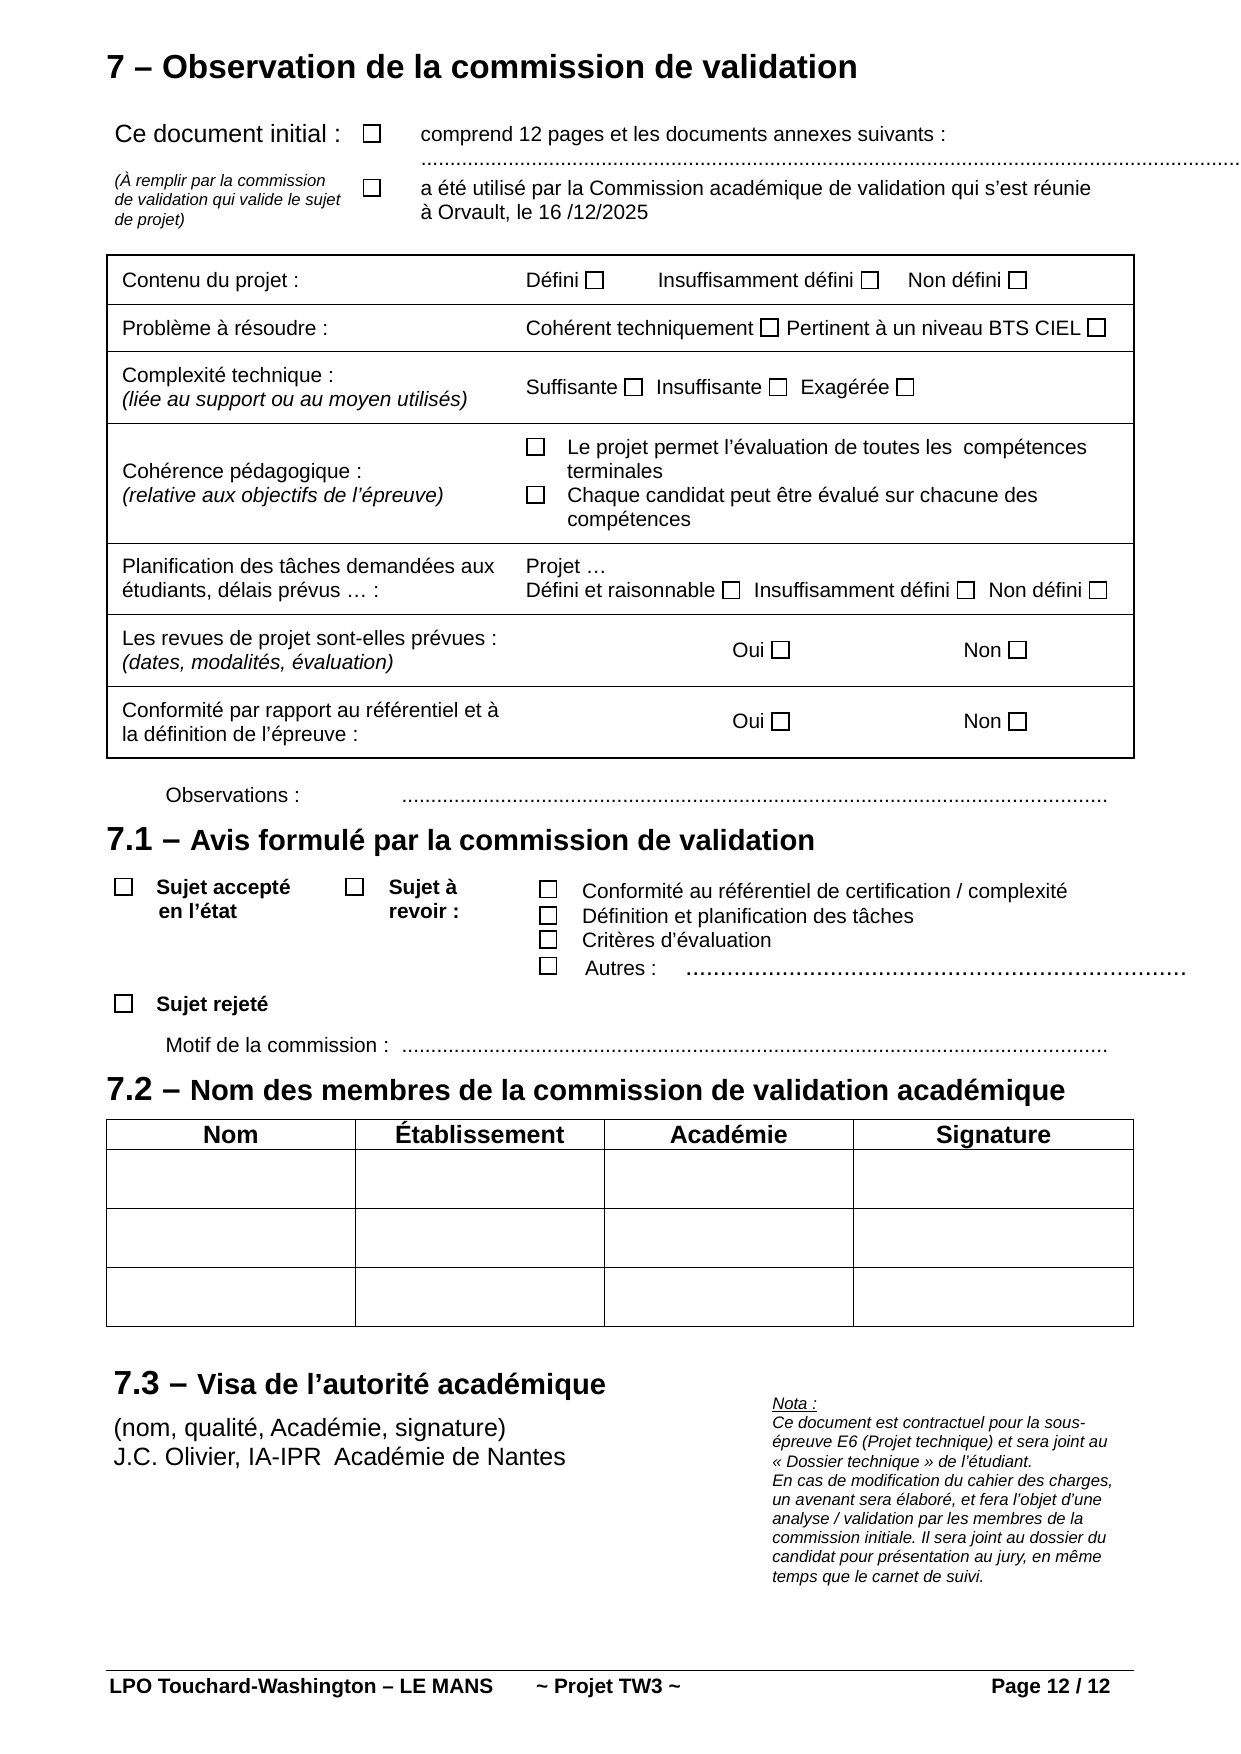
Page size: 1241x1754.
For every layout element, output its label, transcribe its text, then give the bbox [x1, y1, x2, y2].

text Observations : [165, 783, 1045, 807]
table_cell [605, 1268, 853, 1326]
table_cell Problème à résoudre : [108, 305, 518, 351]
table_cell Le projet permet l’évaluation de toutes les compétences terminales Chaque candidat peut être évalué sur chacune des compétences [518, 424, 1133, 542]
table_header Nota : [765, 1351, 1133, 1413]
table_cell Oui Non [518, 687, 1133, 757]
table_cell [356, 1150, 604, 1208]
table_header comprend 12 pages et les documents annexes suivants : [355, 98, 1134, 169]
table_header Académie [605, 1120, 853, 1149]
table_cell Suffisante Insuffisante Exagérée [518, 352, 1133, 423]
subtitle Observation de la commission de validation [106, 47, 1134, 86]
subtitle Nom des membres de la commission de validation académique [106, 1069, 1134, 1107]
table_cell Projet … Défini et raisonnable Insuffisamment défini Non défini [518, 544, 1133, 614]
table_cell [533, 986, 1134, 1021]
table_cell Cohérence pédagogique : (relative aux objectifs de l’épreuve) [108, 424, 518, 542]
table_cell [107, 1268, 355, 1326]
table_header Visa de l’autorité académique [106, 1351, 765, 1413]
table_cell [605, 1150, 853, 1208]
table_cell [339, 986, 532, 1021]
table_cell Oui Non [518, 615, 1133, 686]
table_header Signature [854, 1120, 1133, 1149]
table_cell [605, 1209, 853, 1267]
table_cell [854, 1268, 1133, 1326]
table_cell [854, 1209, 1133, 1267]
table_cell Conformité par rapport au référentiel et à la définition de l’épreuve : [108, 687, 518, 757]
table_cell Sujet rejeté [106, 986, 339, 1021]
table_cell [356, 1268, 604, 1326]
table_cell Ce document est contractuel pour la sous-épreuve E6 (Projet technique) et sera joint au « Dossier technique » de l’étudiant. En cas de modification du cahier des charges, un avenant sera élaboré, et fera l’objet d’une analyse / validation par les membres de la commission initiale. Il sera joint au dossier du candidat pour présentation au jury, en même temps que le carnet de suivi. [765, 1413, 1133, 1586]
table_cell [854, 1150, 1133, 1208]
table_cell (nom, qualité, Académie, signature) J.C. Olivier, IA-IPR Académie de Nantes [106, 1413, 765, 1586]
table_cell Les revues de projet sont-elles prévues : (dates, modalités, évaluation) [108, 615, 518, 686]
table_cell [356, 1209, 604, 1267]
table_header Ce document initial : [107, 98, 354, 169]
table_cell (À remplir par la commission de validation qui valide le sujet de projet) [107, 169, 354, 230]
subtitle Avis formulé par la commission de validation [106, 819, 1134, 857]
table_header Sujet accepté en l’état [106, 869, 339, 986]
table_cell a été utilisé par la Commission académique de validation qui s’est réunie à Orvault, le 16 /12/2025 [355, 169, 1134, 230]
table_cell Complexité technique : (liée au support ou au moyen utilisés) [108, 352, 518, 423]
table_header Contenu du projet : [108, 256, 518, 304]
table_cell [107, 1150, 355, 1208]
table_header Conformité au référentiel de certification / complexité Définition et planification des tâches Critères d’évaluation Autres : [533, 869, 1134, 986]
table_header Établissement [356, 1120, 604, 1149]
text Motif de la commission : [165, 1033, 1134, 1057]
table_header Défini Insuffisamment défini Non défini [518, 256, 1133, 304]
table_cell Cohérent techniquement Pertinent à un niveau BTS CIEL [518, 305, 1133, 351]
table_cell Planification des tâches demandées aux étudiants, délais prévus … : [108, 544, 518, 614]
table_cell [107, 1209, 355, 1267]
table_header Sujet à revoir : [339, 869, 532, 986]
table_header Nom [107, 1120, 355, 1149]
